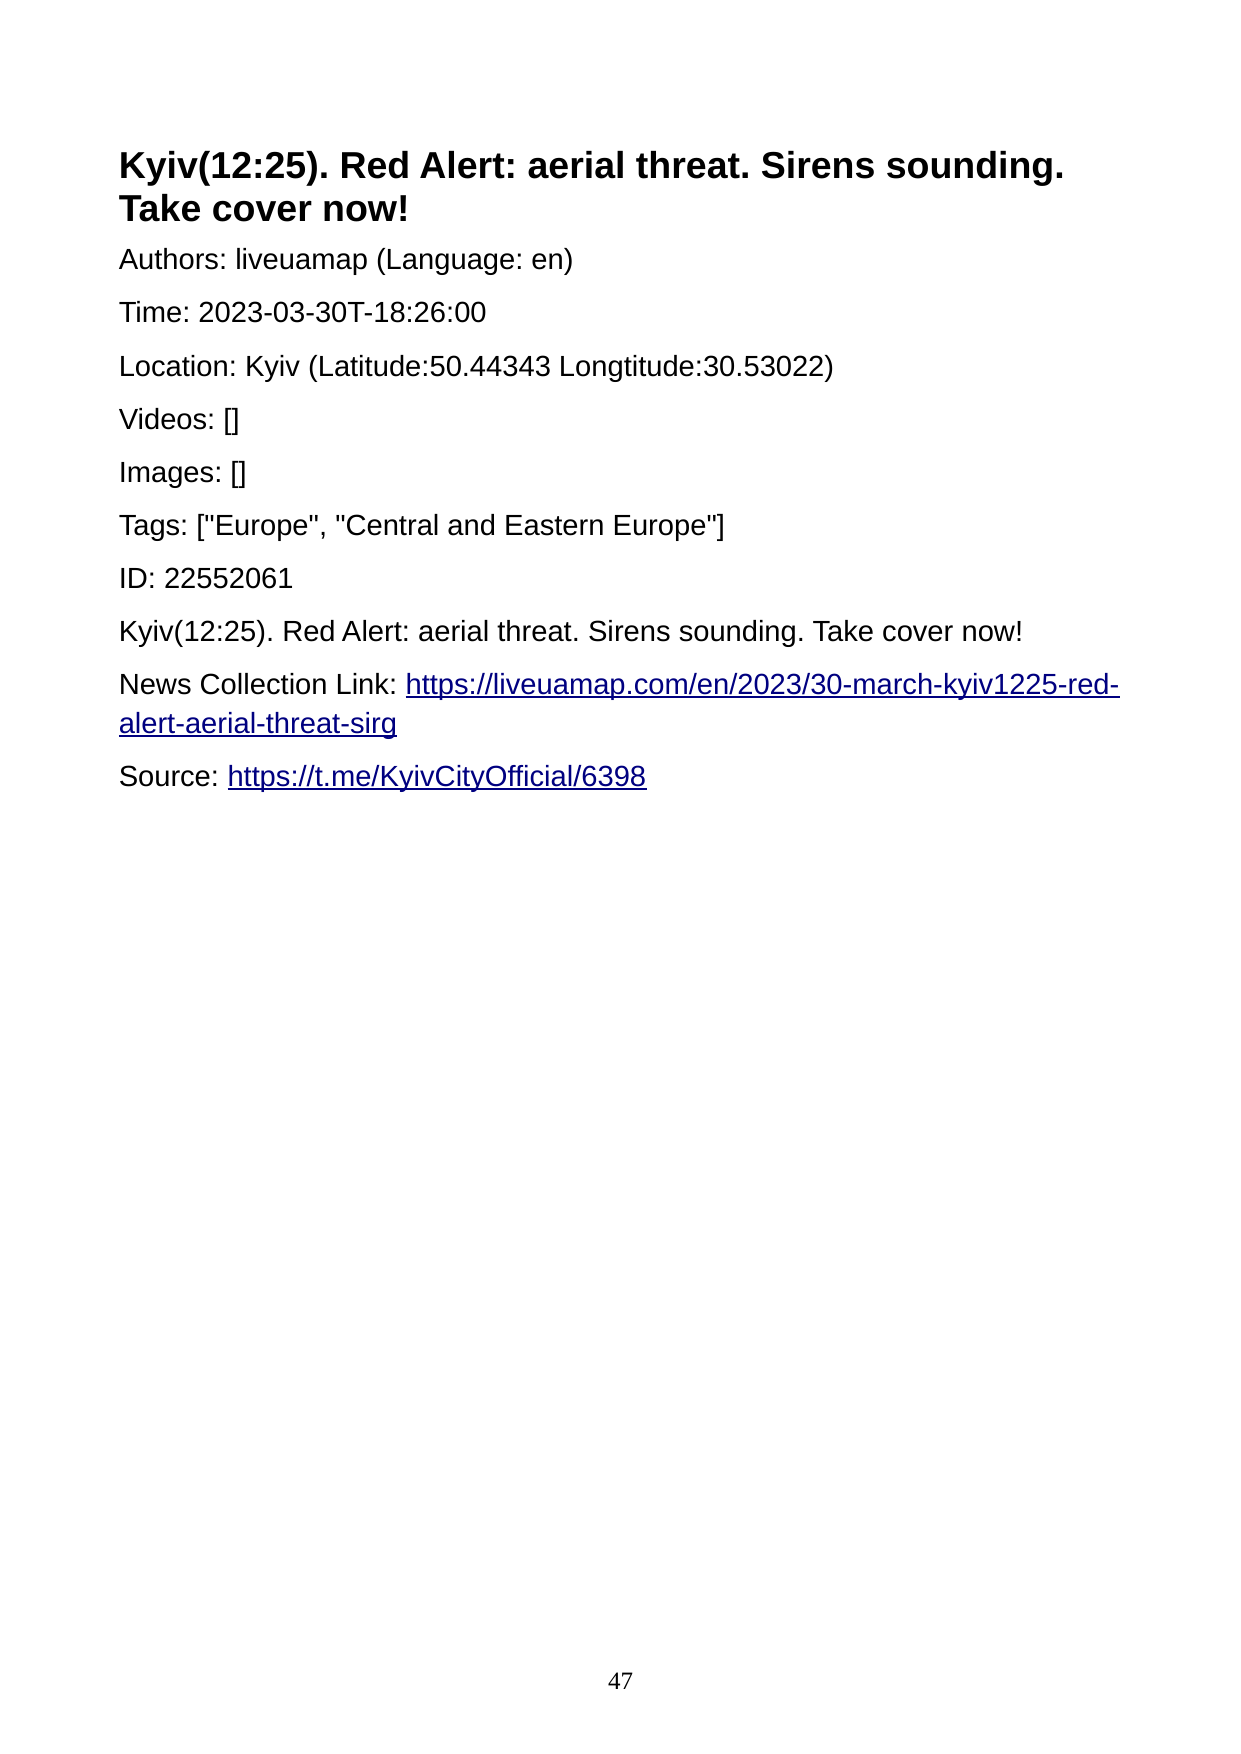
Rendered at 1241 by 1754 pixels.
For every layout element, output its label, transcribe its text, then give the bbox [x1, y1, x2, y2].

text Images: [] [118, 455, 1122, 488]
subtitle Kyiv(12:25). Red Alert: aerial threat. Sirens sounding. Take cover now! [118, 143, 1122, 230]
text Tags: ["Europe", "Central and Eastern Europe"] [118, 508, 1122, 541]
text Location: Kyiv (Latitude:50.44343 Longtitude:30.53022) [118, 348, 1122, 382]
text Videos: [] [118, 402, 1122, 435]
text Time: 2023-03-30T-18:26:00 [118, 295, 1122, 329]
text News Collection Link: https://liveuamap.com/en/2023/30-march-kyiv1225-red-alert-aerial-threat-sirg [118, 667, 1122, 739]
text Kyiv(12:25). Red Alert: aerial threat. Sirens sounding. Take cover now! [118, 614, 1122, 648]
text Source: https://t.me/KyivCityOfficial/6398 [118, 759, 1122, 792]
text Authors: liveuamap (Language: en) [118, 242, 1122, 276]
text ID: 22552061 [118, 561, 1122, 594]
